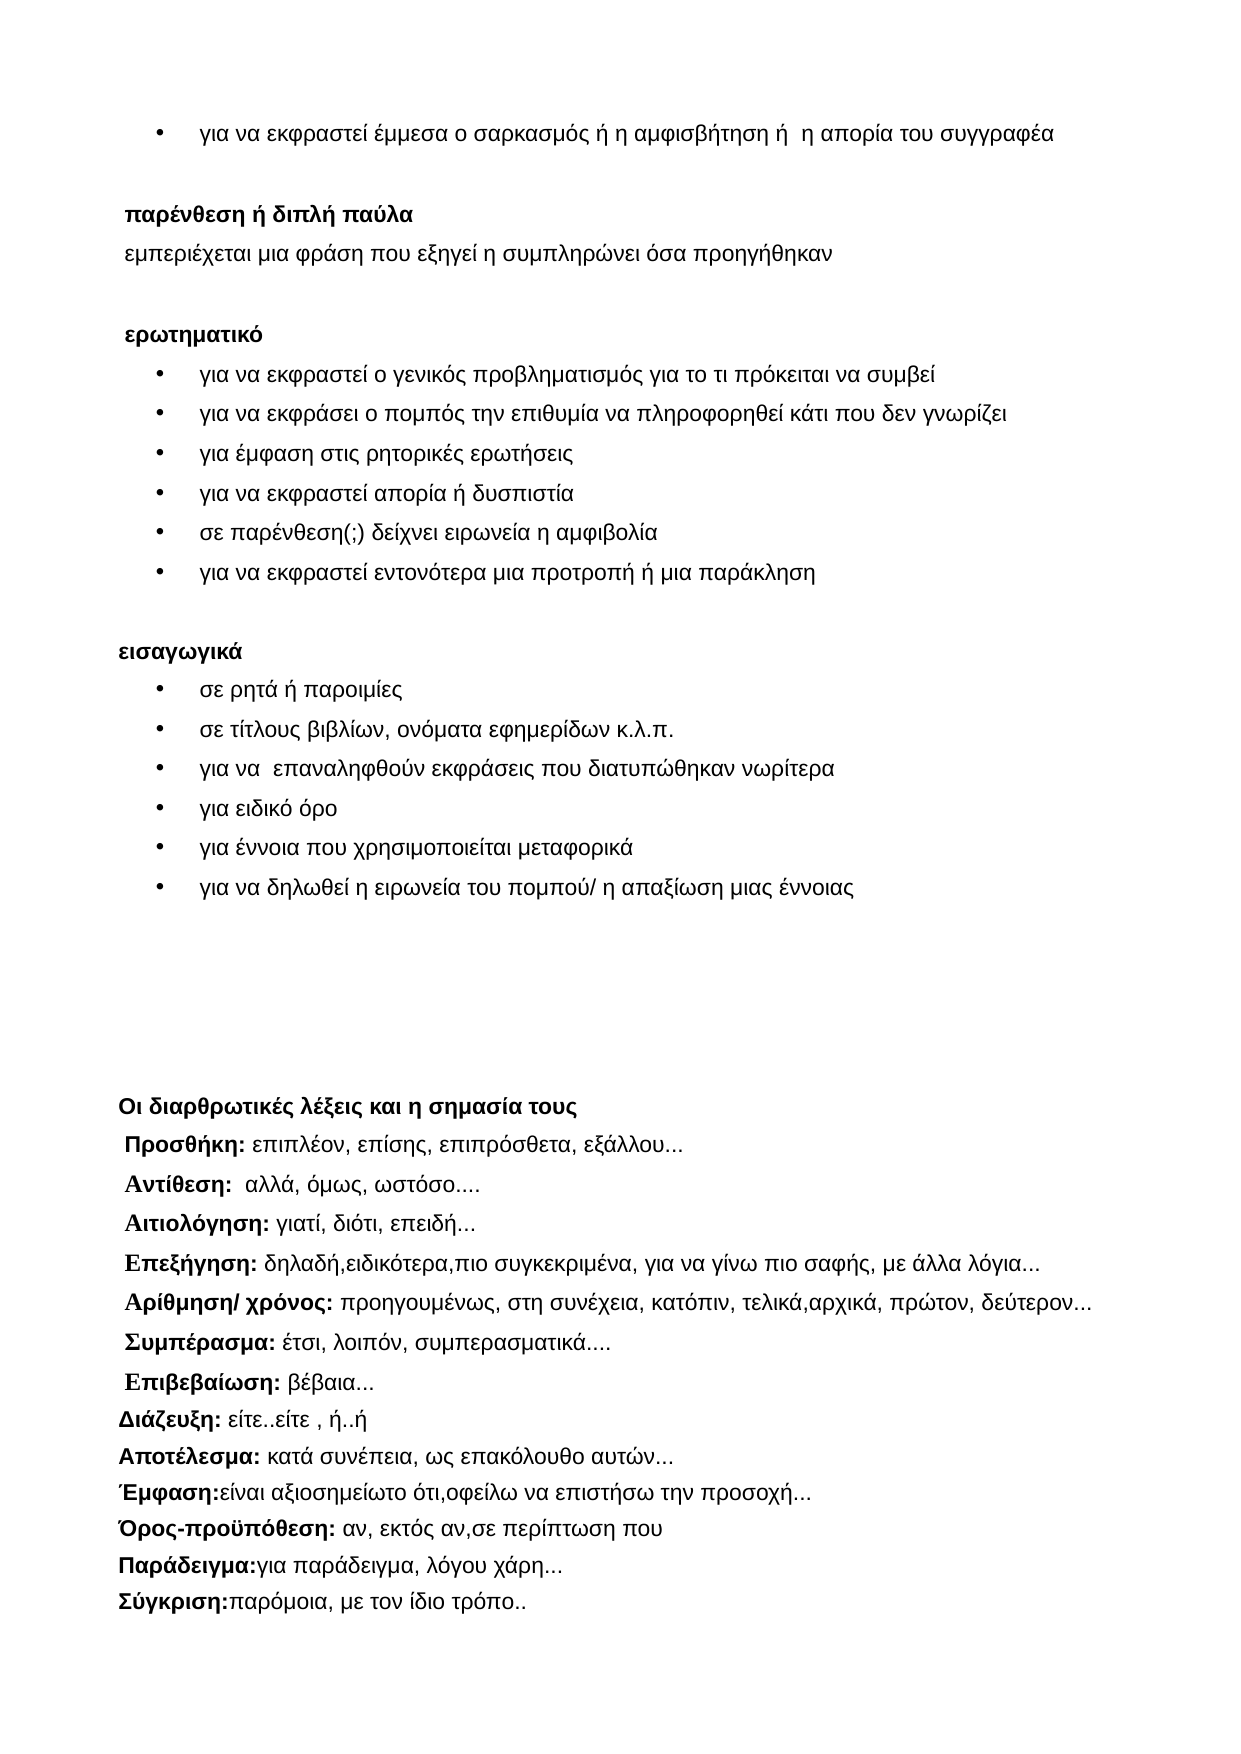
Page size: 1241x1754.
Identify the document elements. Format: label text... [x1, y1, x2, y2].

text εισαγωγικά [118, 638, 1122, 664]
text Προσθήκη: επιπλέον, επίσης, επιπρόσθετα, εξάλλου... [118, 1129, 1122, 1158]
text Συμπέρασμα: έτσι, λοιπόν, συμπερασματικά.... [118, 1327, 1122, 1356]
text Όρος-προϋπόθεση: αν, εκτός αν,σε περίπτωση που [118, 1515, 1122, 1542]
text ερωτηματικό [118, 319, 1122, 348]
list σε παρένθεση(;) δείχνει ειρωνεία η αμφιβολία [156, 517, 1122, 546]
list για να εκφραστεί απορία ή δυσπιστία [156, 478, 1122, 506]
list για έμφαση στις ρητορικές ερωτήσεις [156, 438, 1122, 467]
text Επεξήγηση: δηλαδή,ειδικότερα,πιο συγκεκριμένα, για να γίνω πιο σαφής, με άλλα λόγια... [118, 1248, 1122, 1277]
list σε ρητά ή παροιμίες [156, 674, 1122, 703]
text Διάζευξη: είτε..είτε , ή..ή [118, 1406, 1122, 1433]
list για να εκφραστεί έμμεσα ο σαρκασμός ή η αμφισβήτηση ή η απορία του συγγραφέα [156, 118, 1122, 147]
text Αρίθμηση/ χρόνος: προηγουμένως, στη συνέχεια, κατόπιν, τελικά,αρχικά, πρώτον, δεύτερον... [118, 1287, 1122, 1316]
text Αιτιολόγηση: γιατί, διότι, επειδή... [118, 1208, 1122, 1237]
list για να εκφραστεί εντονότερα μια προτροπή ή μια παράκληση [156, 557, 1122, 586]
list για έννοια που χρησιμοποιείται μεταφορικά [156, 832, 1122, 861]
text Επιβεβαίωση: βέβαια... [118, 1367, 1122, 1395]
list για ειδικό όρο [156, 793, 1122, 822]
text Οι διαρθρωτικές λέξεις και η σημασία τους [118, 1093, 1122, 1119]
list για να επαναληφθούν εκφράσεις που διατυπώθηκαν νωρίτερα [156, 753, 1122, 782]
list για να εκφράσει ο πομπός την επιθυμία να πληροφορηθεί κάτι που δεν γνωρίζει [156, 398, 1122, 427]
text παρένθεση ή διπλή παύλα [118, 199, 1122, 228]
text Σύγκριση:παρόμοια, με τον ίδιο τρόπο.. [118, 1588, 1122, 1614]
list για να δηλωθεί η ειρωνεία του πομπού/ η απαξίωση μιας έννοιας [156, 872, 1122, 901]
text Αντίθεση: αλλά, όμως, ωστόσο.... [118, 1169, 1122, 1197]
text Παράδειγμα:για παράδειγμα, λόγου χάρη... [118, 1552, 1122, 1578]
text Αποτέλεσμα: κατά συνέπεια, ως επακόλουθο αυτών... [118, 1443, 1122, 1469]
text Έμφαση:είναι αξιοσημείωτο ότι,οφείλω να επιστήσω την προσοχή... [118, 1479, 1122, 1505]
list για να εκφραστεί ο γενικός προβληματισμός για το τι πρόκειται να συμβεί [156, 359, 1122, 388]
text εμπεριέχεται μια φράση που εξηγεί η συμπληρώνει όσα προηγήθηκαν [118, 238, 1122, 267]
list σε τίτλους βιβλίων, ονόματα εφημερίδων κ.λ.π. [156, 714, 1122, 742]
